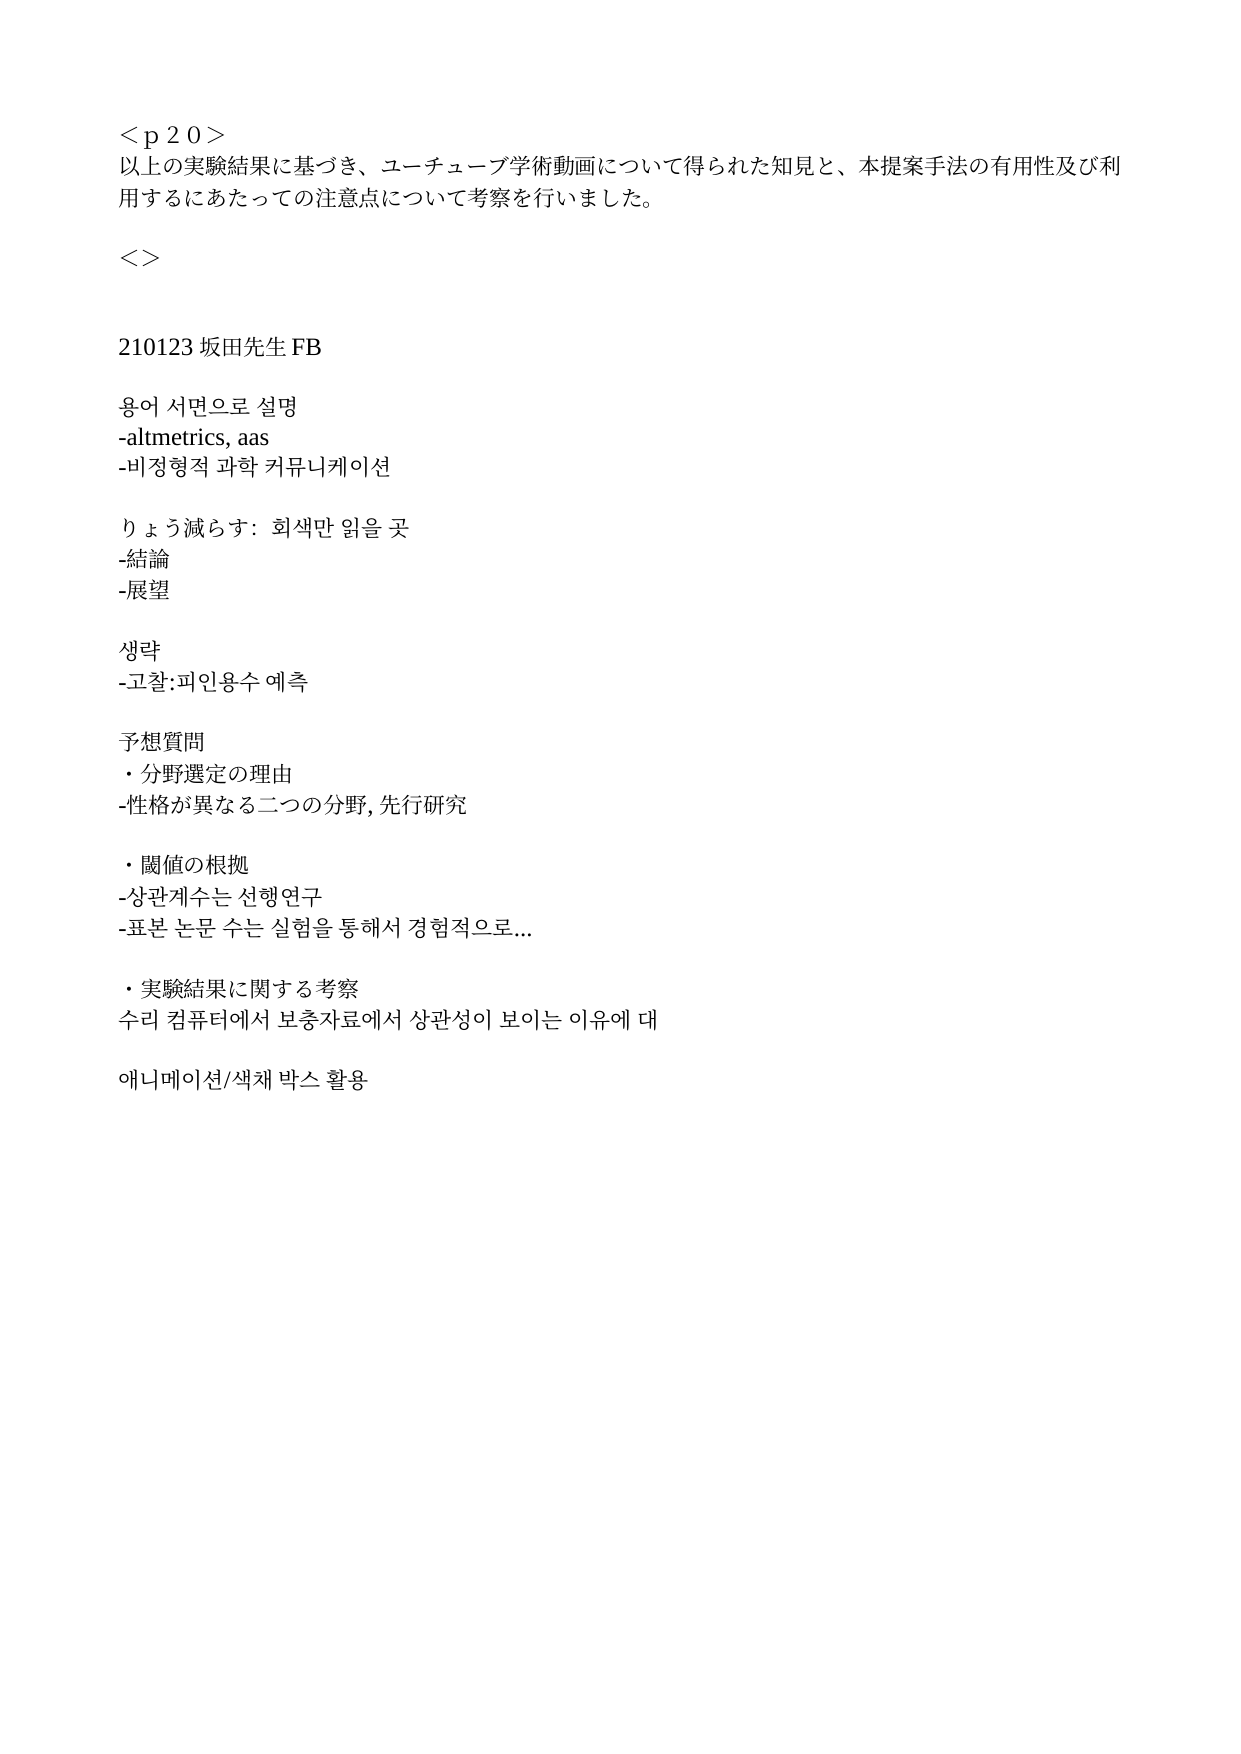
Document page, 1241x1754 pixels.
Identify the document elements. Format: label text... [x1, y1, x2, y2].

text 以上の実験結果に基づき、ユーチューブ学術動画について得られた知見と、本提案手法の有用性及び利用するにあたっての注意点について考察を行いました。 [118, 149, 1122, 212]
text -性格が異なる二つの分野, 先行研究 [118, 788, 1122, 820]
text -altmetrics, aas [118, 422, 1122, 451]
text ・分野選定の理由 [118, 757, 1122, 788]
text りょう減らす：회색만 읽을 곳 [118, 511, 1122, 542]
text ・閾値の根拠 [118, 849, 1122, 880]
text 애니메이션/색채 박스 활용 [118, 1063, 1122, 1095]
text -비정형적 과학 커뮤니케이션 [118, 451, 1122, 482]
text 予想質問 [118, 726, 1122, 757]
text 210123 坂田先生FB [118, 330, 1122, 362]
text -展望 [118, 574, 1122, 605]
text -표본 논문 수는 실험을 통해서 경험적으로... [118, 912, 1122, 943]
text ＜ｐ２０＞ [118, 118, 1122, 149]
text ・実験結果に関する考察 [118, 972, 1122, 1003]
text -고찰:피인용수 예측 [118, 665, 1122, 697]
text ＜＞ [118, 241, 1122, 273]
text -結論 [118, 542, 1122, 574]
text -상관계수는 선행연구 [118, 880, 1122, 912]
text 수리 컴퓨터에서 보충자료에서 상관성이 보이는 이유에 대 [118, 1003, 1122, 1035]
text 생략 [118, 634, 1122, 665]
text 용어 서면으로 설명 [118, 390, 1122, 422]
